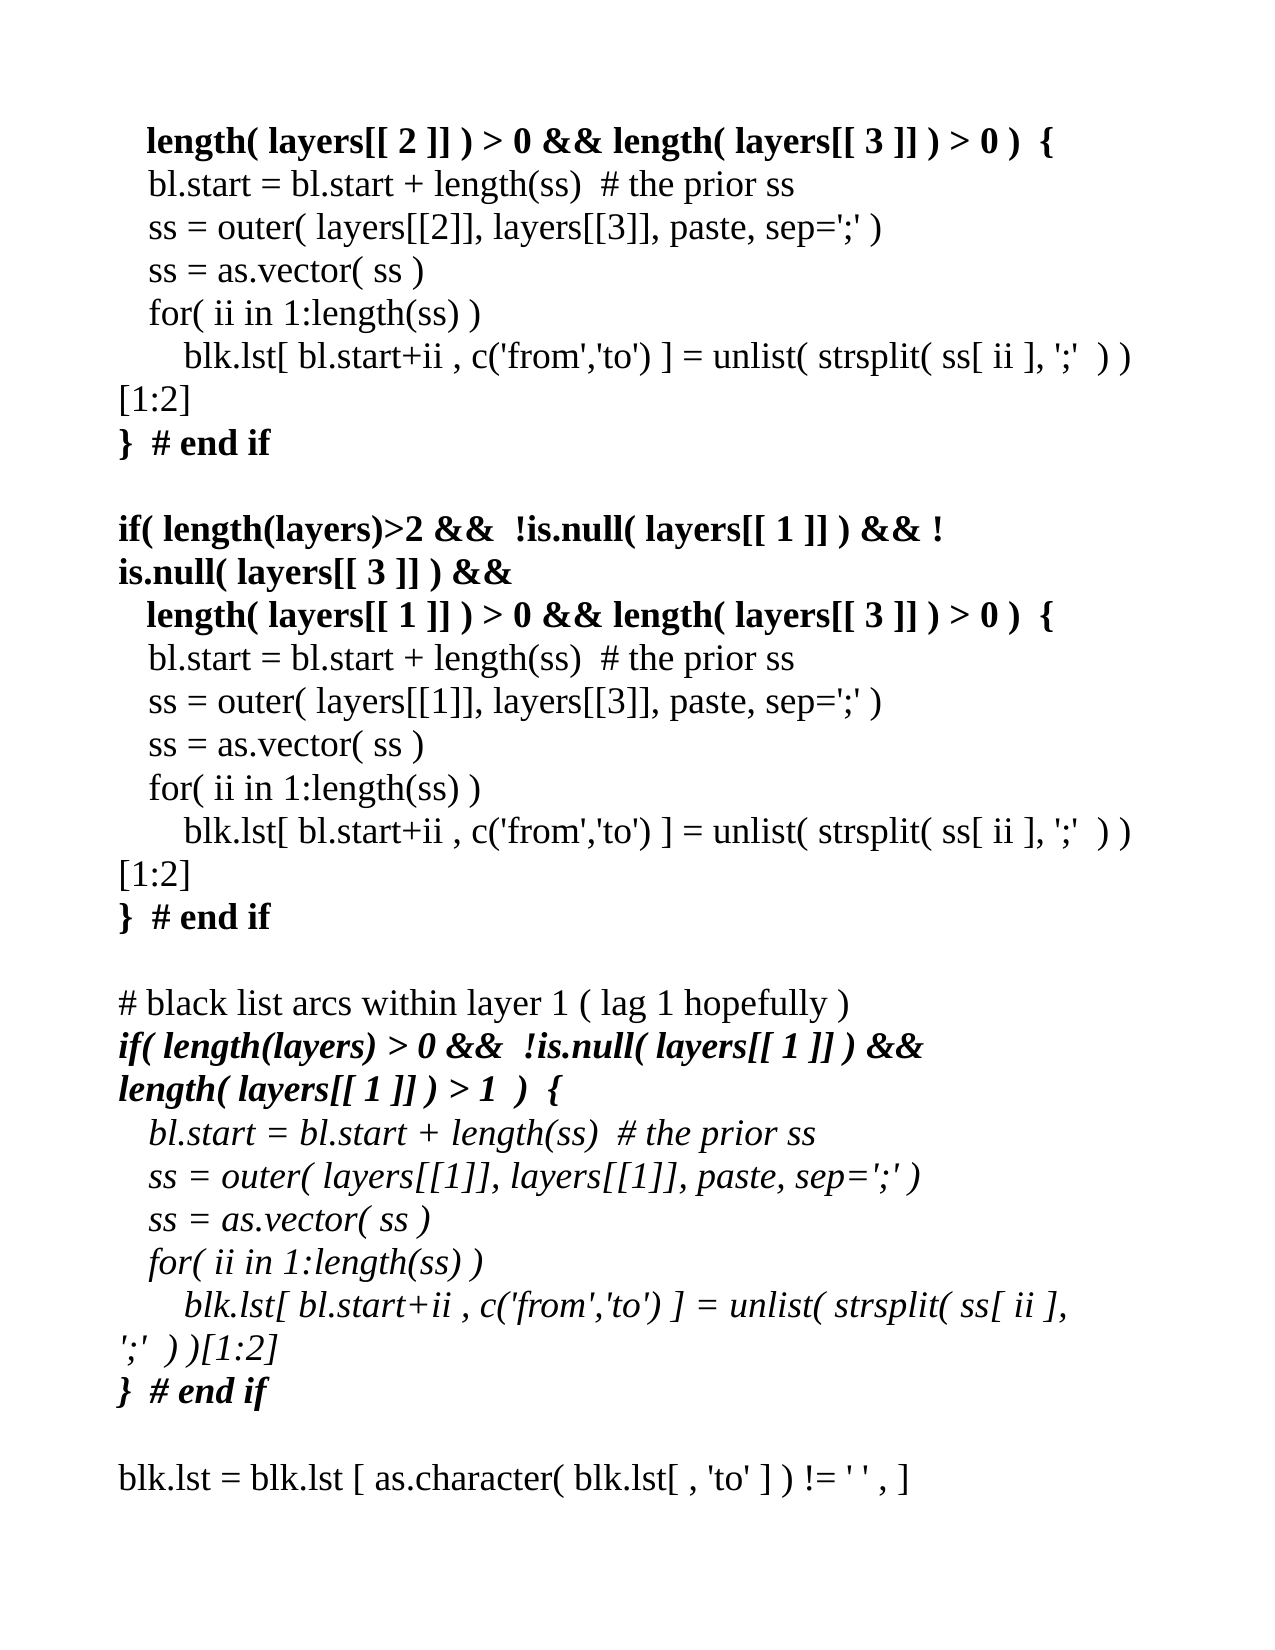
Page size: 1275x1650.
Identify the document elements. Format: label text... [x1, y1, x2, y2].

text if( length(layers)>2 && !is.null( layers[[ 1 ]] ) && !is.null( layers[[ 3 ]] ) && [118, 506, 1157, 592]
text for( ii in 1:length(ss) ) [118, 765, 1157, 808]
text ss = outer( layers[[1]], layers[[1]], paste, sep=';' ) [118, 1153, 1157, 1196]
text for( ii in 1:length(ss) ) [118, 291, 1157, 334]
text # black list arcs within layer 1 ( lag 1 hopefully ) [118, 981, 1157, 1024]
text } # end if [118, 1369, 1157, 1412]
text blk.lst[ bl.start+ii , c('from','to') ] = unlist( strsplit( ss[ ii ], ';' ) )[1:2] [118, 1282, 1157, 1369]
text for( ii in 1:length(ss) ) [118, 1239, 1157, 1282]
text bl.start = bl.start + length(ss) # the prior ss [118, 636, 1157, 679]
text bl.start = bl.start + length(ss) # the prior ss [118, 161, 1157, 204]
text ss = outer( layers[[1]], layers[[3]], paste, sep=';' ) [118, 679, 1157, 722]
text length( layers[[ 2 ]] ) > 0 && length( layers[[ 3 ]] ) > 0 ) { [118, 118, 1157, 161]
text blk.lst[ bl.start+ii , c('from','to') ] = unlist( strsplit( ss[ ii ], ';' ) )[1:2] [118, 808, 1157, 894]
text blk.lst = blk.lst [ as.character( blk.lst[ , 'to' ] ) != ' ' , ] [118, 1455, 1157, 1498]
text blk.lst[ bl.start+ii , c('from','to') ] = unlist( strsplit( ss[ ii ], ';' ) )[1:2] [118, 334, 1157, 420]
text bl.start = bl.start + length(ss) # the prior ss [118, 1110, 1157, 1153]
text ss = as.vector( ss ) [118, 722, 1157, 765]
text ss = outer( layers[[2]], layers[[3]], paste, sep=';' ) [118, 204, 1157, 247]
text ss = as.vector( ss ) [118, 247, 1157, 291]
text } # end if [118, 420, 1157, 463]
text if( length(layers) > 0 && !is.null( layers[[ 1 ]] ) && length( layers[[ 1 ]] ) > 1 ) { [118, 1024, 1157, 1110]
text } # end if [118, 894, 1157, 937]
text ss = as.vector( ss ) [118, 1196, 1157, 1239]
text length( layers[[ 1 ]] ) > 0 && length( layers[[ 3 ]] ) > 0 ) { [118, 592, 1157, 636]
